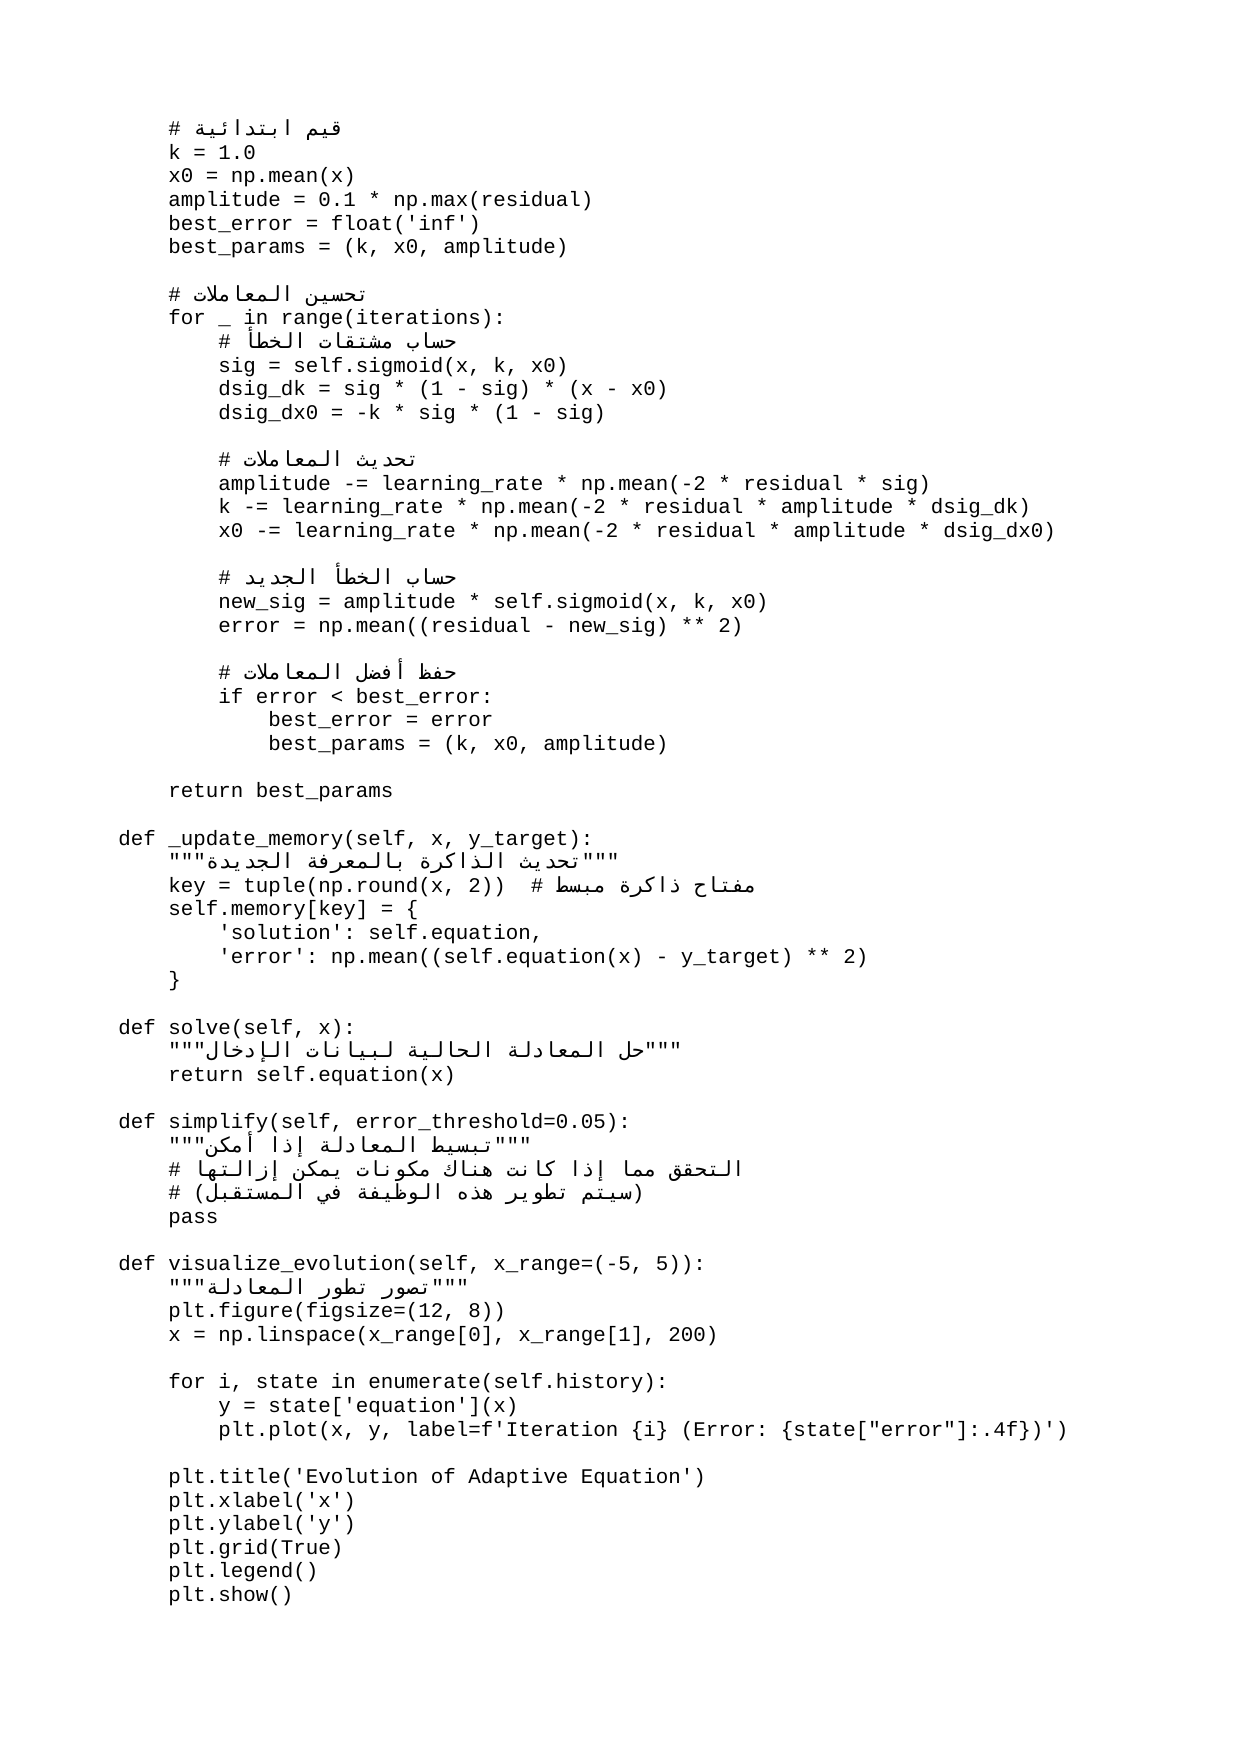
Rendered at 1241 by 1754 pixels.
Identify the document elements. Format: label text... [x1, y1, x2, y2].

text error = np.mean((residual - new_sig) ** 2) [118, 615, 1122, 638]
text # (سيتم تطوير هذه الوظيفة في المستقبل) [118, 1182, 1122, 1206]
text best_error = float('inf') [118, 213, 1122, 236]
text plt.plot(x, y, label=f'Iteration {i} (Error: {state["error"]:.4f})') [118, 1419, 1122, 1442]
text """حل المعادلة الحالية لبيانات الإدخال""" [118, 1040, 1122, 1064]
text x = np.linspace(x_range[0], x_range[1], 200) [118, 1324, 1122, 1348]
text y = state['equation'](x) [118, 1395, 1122, 1419]
text def solve(self, x): [118, 1017, 1122, 1040]
text plt.ylabel('y') [118, 1513, 1122, 1537]
text 'solution': self.equation, [118, 922, 1122, 946]
text new_sig = amplitude * self.sigmoid(x, k, x0) [118, 591, 1122, 615]
text dsig_dx0 = -k * sig * (1 - sig) [118, 402, 1122, 426]
text return best_params [118, 780, 1122, 804]
text """تحديث الذاكرة بالمعرفة الجديدة""" [118, 851, 1122, 875]
text best_params = (k, x0, amplitude) [118, 733, 1122, 757]
text for _ in range(iterations): [118, 307, 1122, 331]
text # تحديث المعاملات [118, 449, 1122, 473]
text } [118, 969, 1122, 993]
text plt.grid(True) [118, 1537, 1122, 1561]
text x0 = np.mean(x) [118, 165, 1122, 189]
text def _update_memory(self, x, y_target): [118, 827, 1122, 851]
text """تبسيط المعادلة إذا أمكن""" [118, 1135, 1122, 1158]
text # تحسين المعاملات [118, 284, 1122, 307]
text 'error': np.mean((self.equation(x) - y_target) ** 2) [118, 946, 1122, 969]
text plt.show() [118, 1584, 1122, 1608]
text sig = self.sigmoid(x, k, x0) [118, 354, 1122, 378]
text plt.legend() [118, 1561, 1122, 1584]
text # التحقق مما إذا كانت هناك مكونات يمكن إزالتها [118, 1158, 1122, 1182]
text # حساب مشتقات الخطأ [118, 331, 1122, 354]
text # حساب الخطأ الجديد [118, 567, 1122, 591]
text k = 1.0 [118, 142, 1122, 165]
text def visualize_evolution(self, x_range=(-5, 5)): [118, 1253, 1122, 1277]
text plt.figure(figsize=(12, 8)) [118, 1300, 1122, 1324]
text k -= learning_rate * np.mean(-2 * residual * amplitude * dsig_dk) [118, 496, 1122, 520]
text x0 -= learning_rate * np.mean(-2 * residual * amplitude * dsig_dx0) [118, 520, 1122, 544]
text # حفظ أفضل المعاملات [118, 662, 1122, 686]
text plt.xlabel('x') [118, 1489, 1122, 1513]
text # قيم ابتدائية [118, 118, 1122, 142]
text if error < best_error: [118, 686, 1122, 709]
text best_error = error [118, 709, 1122, 733]
text def simplify(self, error_threshold=0.05): [118, 1111, 1122, 1135]
text best_params = (k, x0, amplitude) [118, 236, 1122, 260]
text plt.title('Evolution of Adaptive Equation') [118, 1466, 1122, 1489]
text """تصور تطور المعادلة""" [118, 1277, 1122, 1300]
text amplitude = 0.1 * np.max(residual) [118, 189, 1122, 213]
text dsig_dk = sig * (1 - sig) * (x - x0) [118, 378, 1122, 402]
text return self.equation(x) [118, 1064, 1122, 1088]
text self.memory[key] = { [118, 898, 1122, 922]
text key = tuple(np.round(x, 2)) # مفتاح ذاكرة مبسط [118, 875, 1122, 898]
text for i, state in enumerate(self.history): [118, 1371, 1122, 1395]
text amplitude -= learning_rate * np.mean(-2 * residual * sig) [118, 473, 1122, 496]
text pass [118, 1206, 1122, 1229]
